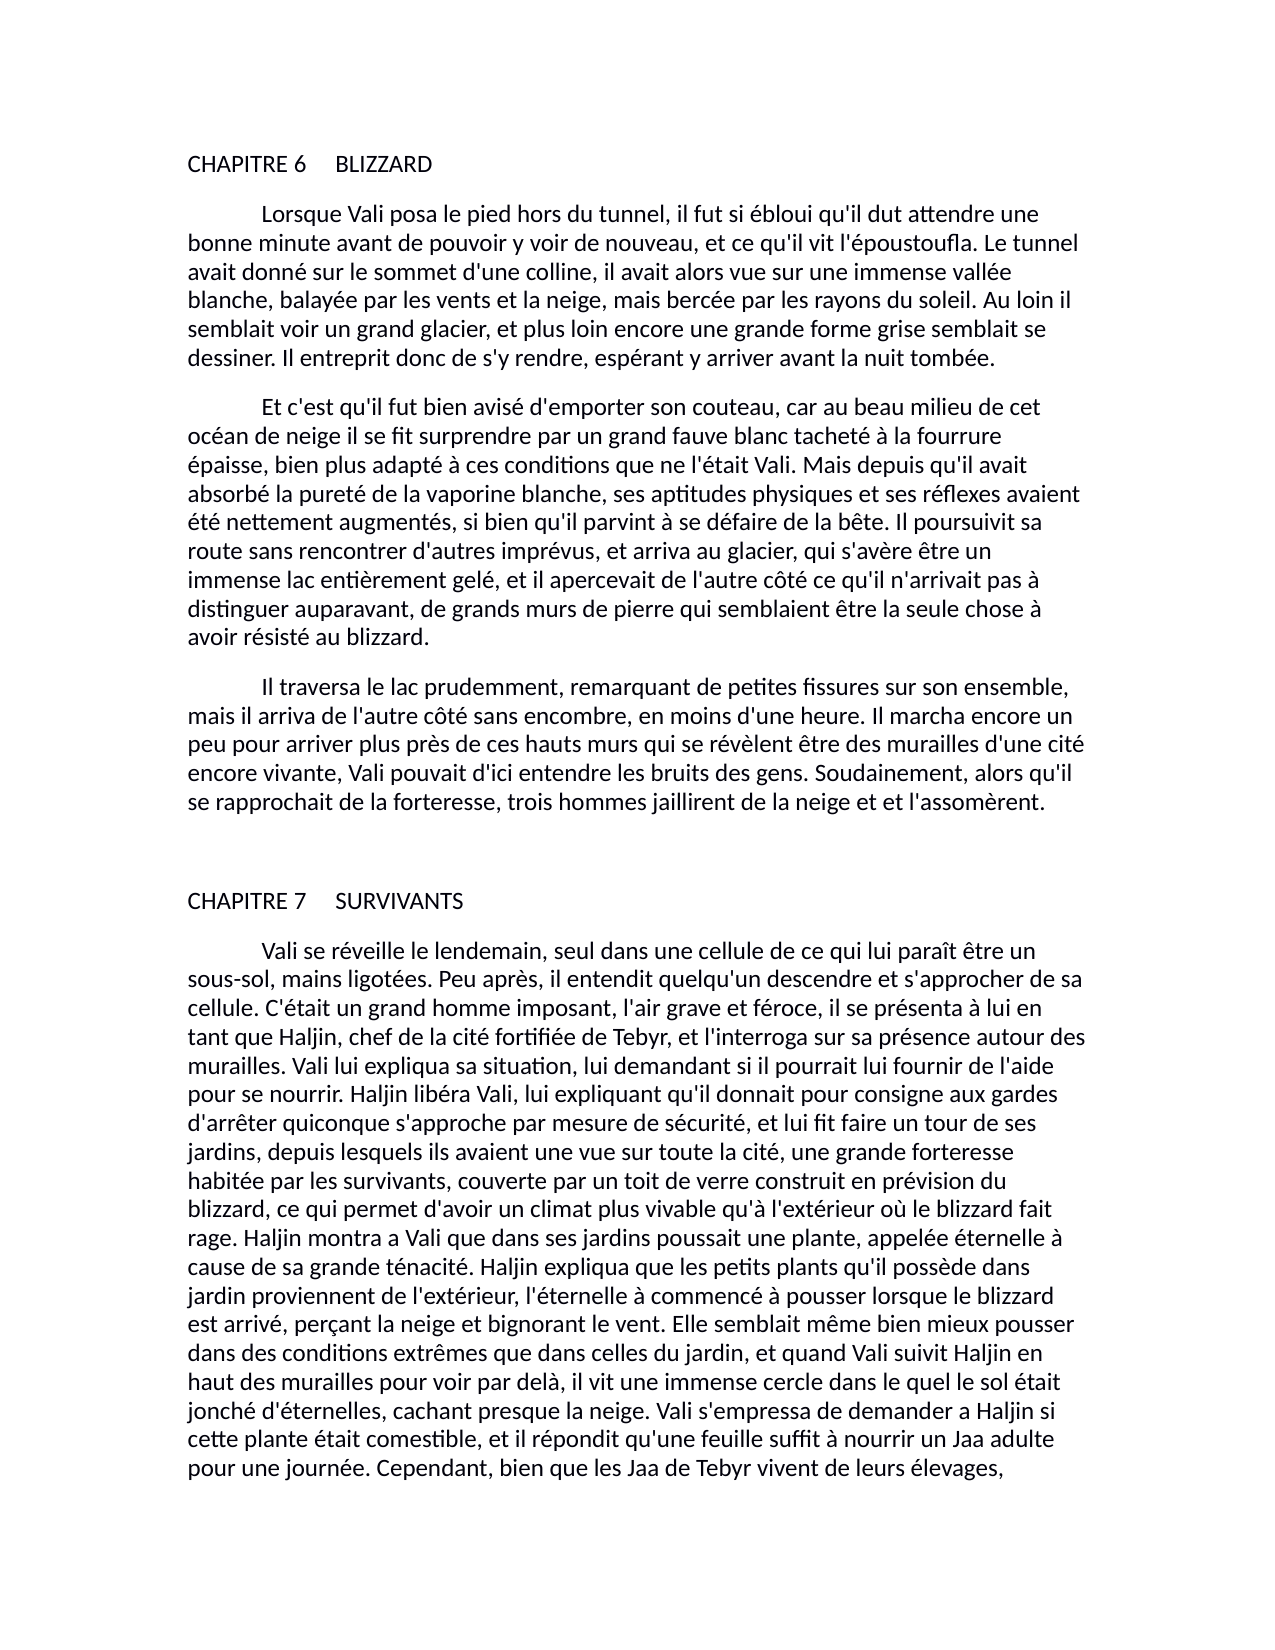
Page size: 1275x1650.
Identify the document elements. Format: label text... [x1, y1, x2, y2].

text CHAPITRE 6 BLIZZARD [187, 150, 1087, 179]
text Lorsque Vali posa le pied hors du tunnel, il fut si ébloui qu'il dut attendre une bonne minute avant de pouvoir y voir de nouveau, et ce qu'il vit l'époustoufla. Le tunnel avait donné sur le sommet d'une colline, il avait alors vue sur une immense vallée blanche, balayée par les vents et la neige, mais bercée par les rayons du soleil. Au loin il semblait voir un grand glacier, et plus loin encore une grande forme grise semblait se dessiner. Il entreprit donc de s'y rendre, espérant y arriver avant la nuit tombée. [187, 199, 1087, 372]
text CHAPITRE 7 SURVIVANTS [187, 887, 1087, 915]
text Et c'est qu'il fut bien avisé d'emporter son couteau, car au beau milieu de cet océan de neige il se fit surprendre par un grand fauve blanc tacheté à la fourrure épaisse, bien plus adapté à ces conditions que ne l'était Vali. Mais depuis qu'il avait absorbé la pureté de la vaporine blanche, ses aptitudes physiques et ses réflexes avaient été nettement augmentés, si bien qu'il parvint à se défaire de la bête. Il poursuivit sa route sans rencontrer d'autres imprévus, et arriva au glacier, qui s'avère être un immense lac entièrement gelé, et il apercevait de l'autre côté ce qu'il n'arrivait pas à distinguer auparavant, de grands murs de pierre qui semblaient être la seule chose à avoir résisté au blizzard. [187, 393, 1087, 652]
text Il traversa le lac prudemment, remarquant de petites fissures sur son ensemble, mais il arriva de l'autre côté sans encombre, en moins d'une heure. Il marcha encore un peu pour arriver plus près de ces hauts murs qui se révèlent être des murailles d'une cité encore vivante, Vali pouvait d'ici entendre les bruits des gens. Soudainement, alors qu'il se rapprochait de la forteresse, trois hommes jaillirent de la neige et et l'assomèrent. [187, 672, 1087, 816]
text Vali se réveille le lendemain, seul dans une cellule de ce qui lui paraît être un sous-sol, mains ligotées. Peu après, il entendit quelqu'un descendre et s'approcher de sa cellule. C'était un grand homme imposant, l'air grave et féroce, il se présenta à lui en tant que Haljin, chef de la cité fortifiée de Tebyr, et l'interroga sur sa présence autour des murailles. Vali lui expliqua sa situation, lui demandant si il pourrait lui fournir de l'aide pour se nourrir. Haljin libéra Vali, lui expliquant qu'il donnait pour consigne aux gardes d'arrêter quiconque s'approche par mesure de sécurité, et lui fit faire un tour de ses jardins, depuis lesquels ils avaient une vue sur toute la cité, une grande forteresse habitée par les survivants, couverte par un toit de verre construit en prévision du blizzard, ce qui permet d'avoir un climat plus vivable qu'à l'extérieur où le blizzard fait rage. Haljin montra a Vali que dans ses jardins poussait une plante, appelée éternelle à cause de sa grande ténacité. Haljin expliqua que les petits plants qu'il possède dans jardin proviennent de l'extérieur, l'éternelle à commencé à pousser lorsque le blizzard est arrivé, perçant la neige et bignorant le vent. Elle semblait même bien mieux pousser dans des conditions extrêmes que dans celles du jardin, et quand Vali suivit Haljin en haut des murailles pour voir par delà, il vit une immense cercle dans le quel le sol était jonché d'éternelles, cachant presque la neige. Vali s'empressa de demander a Haljin si cette plante était comestible, et il répondit qu'une feuille suffit à nourrir un Jaa adulte pour une journée. Cependant, bien que les Jaa de Tebyr vivent de leurs élevages, [187, 936, 1087, 1482]
